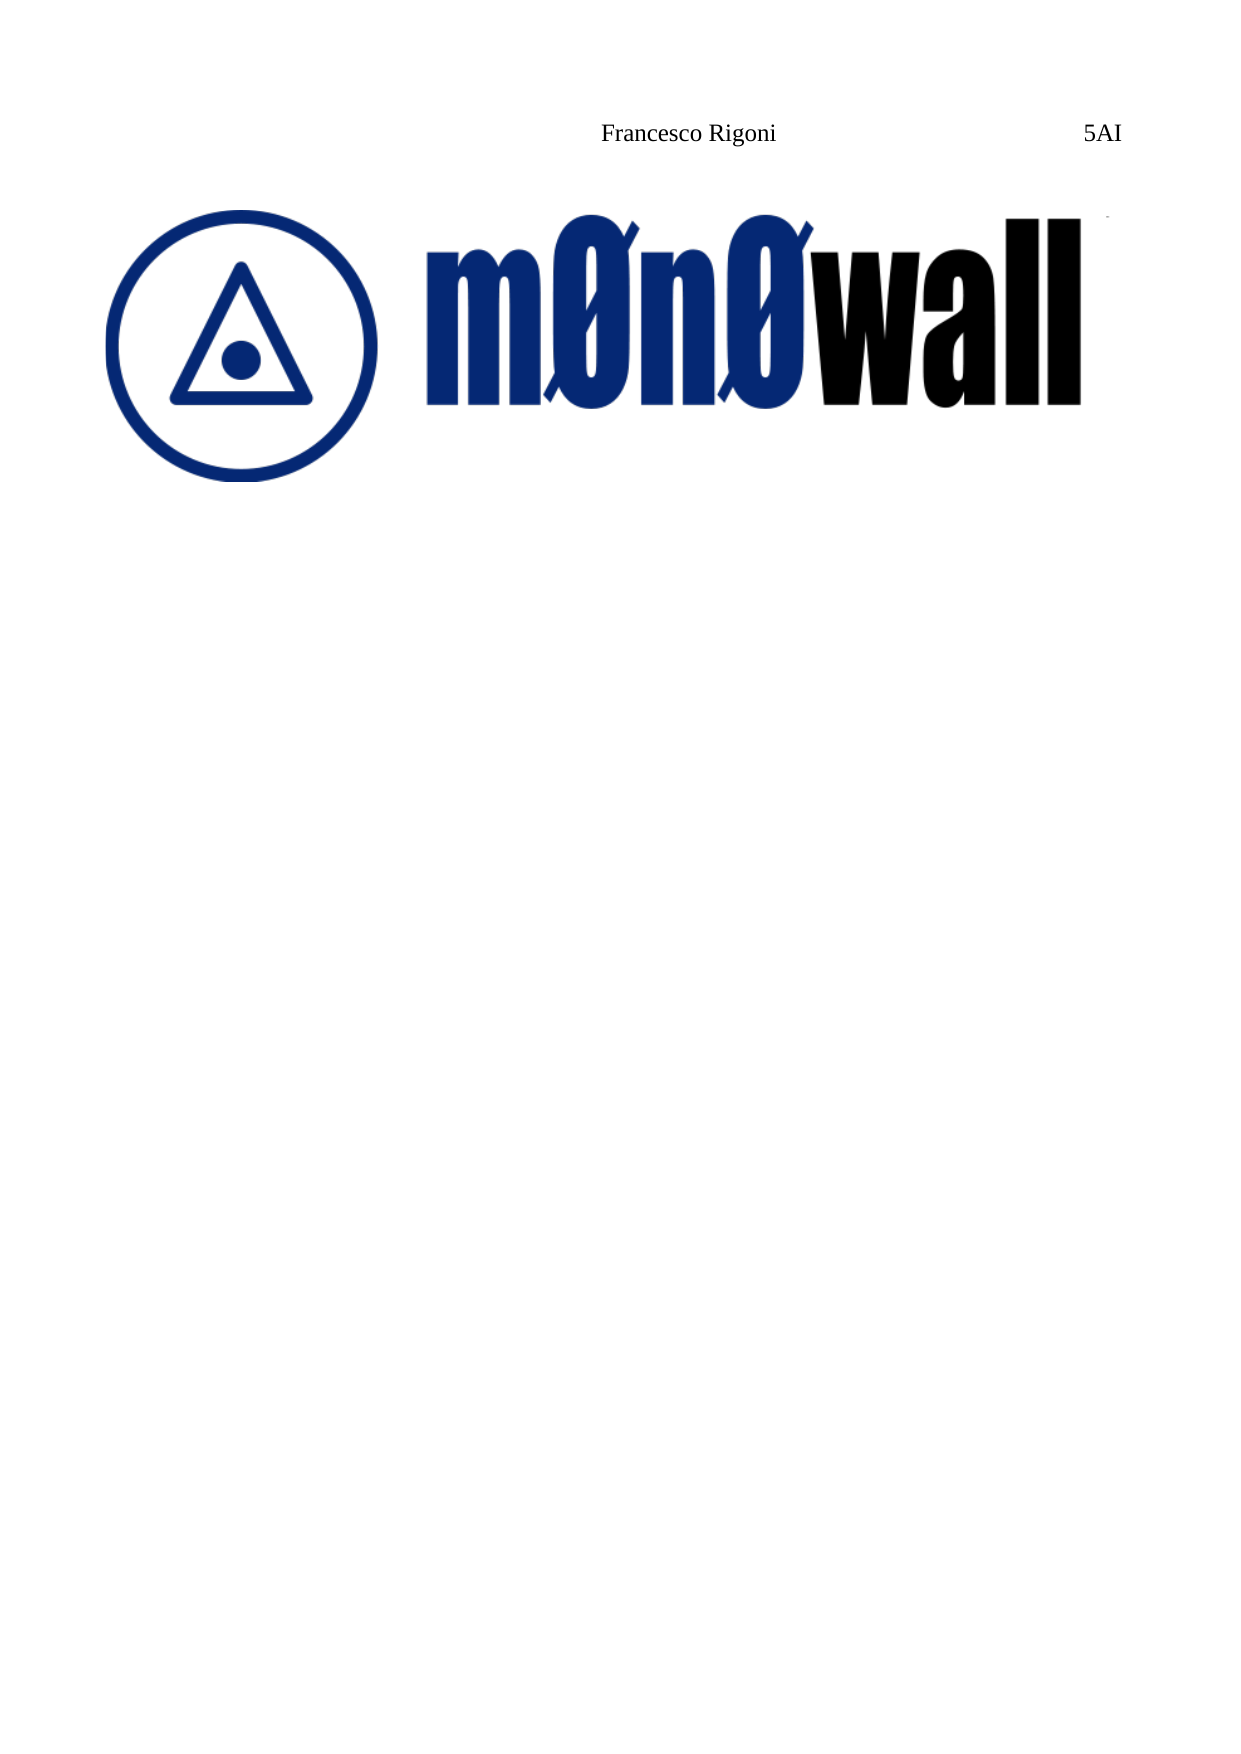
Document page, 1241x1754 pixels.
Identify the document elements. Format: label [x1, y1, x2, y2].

picture [105, 210, 1110, 482]
